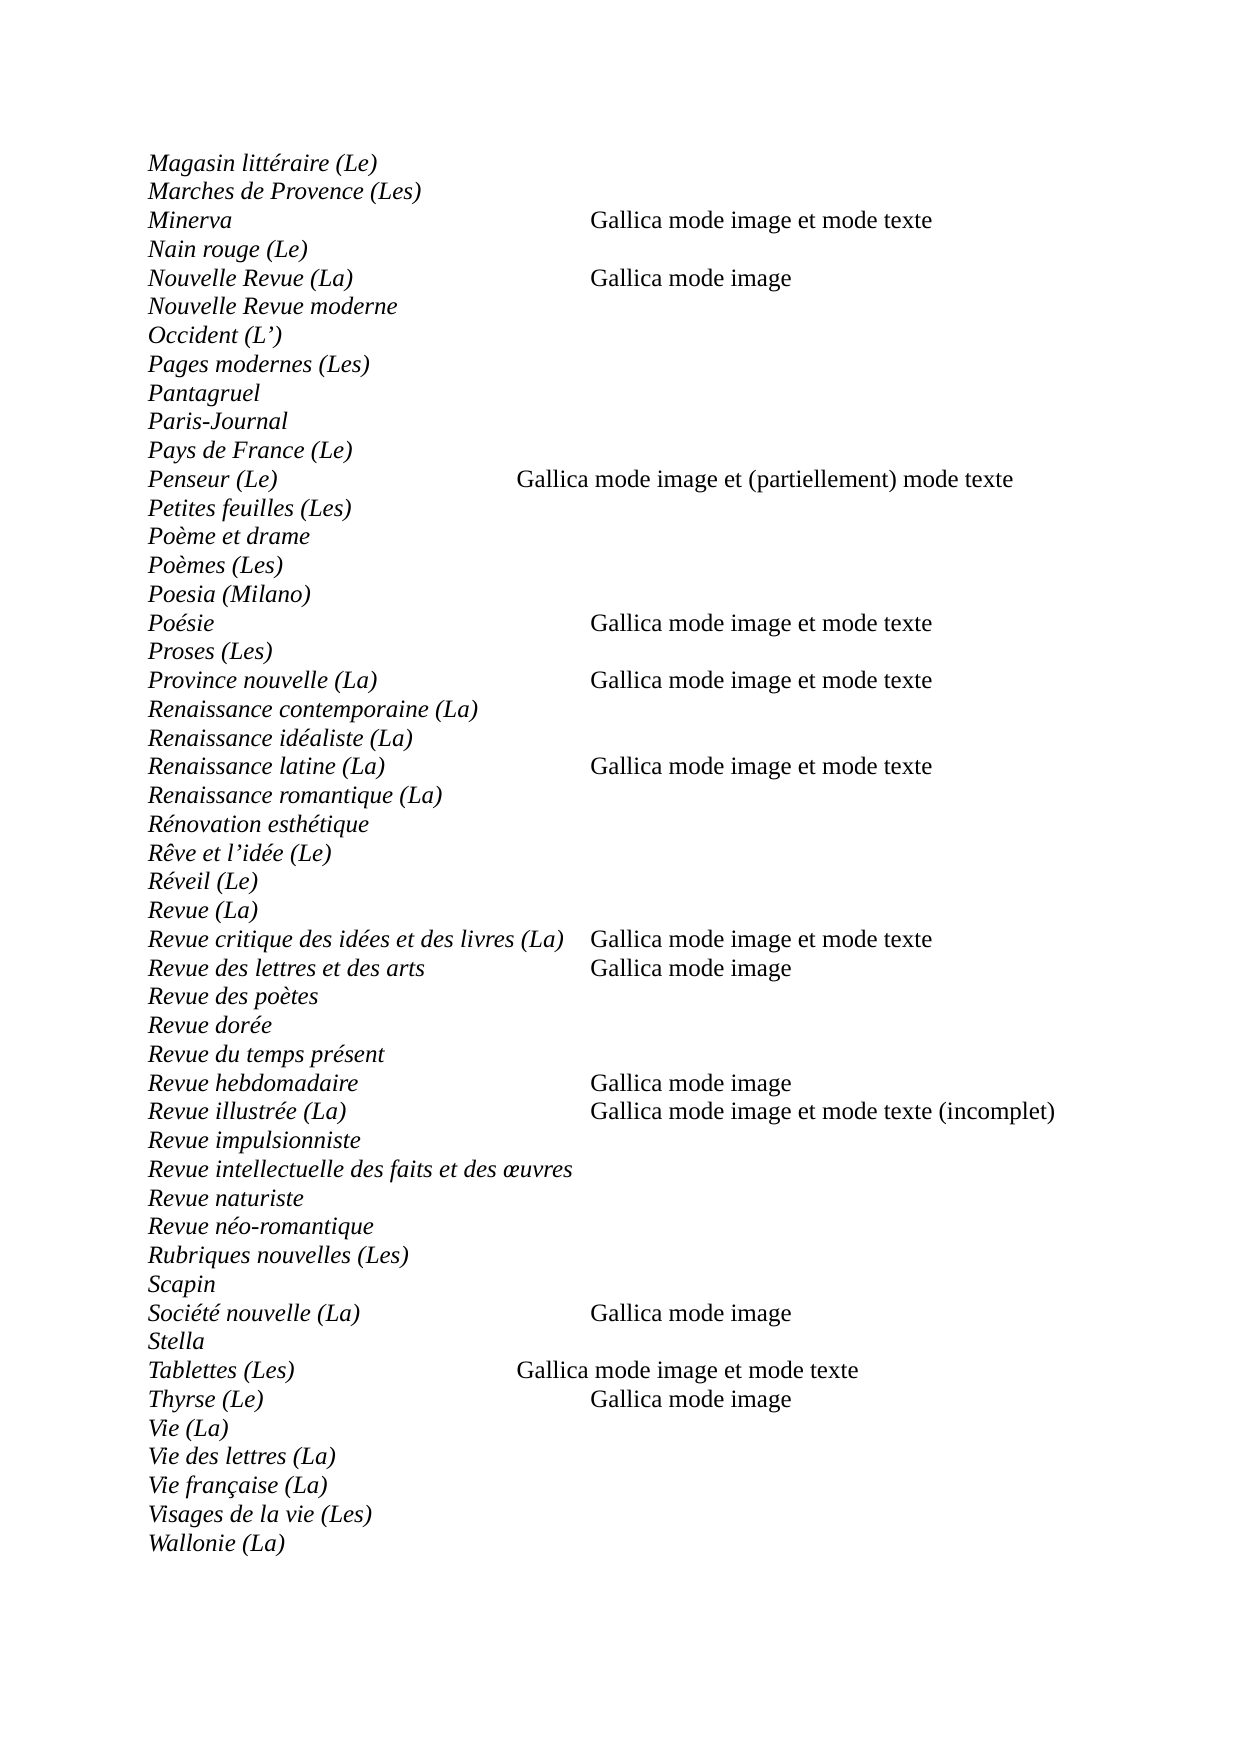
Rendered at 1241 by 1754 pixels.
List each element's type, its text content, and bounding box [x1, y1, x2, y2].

text Visages de la vie (Les) [148, 1499, 1093, 1528]
text Magasin littéraire (Le) [148, 148, 1093, 176]
text Marches de Provence (Les) [148, 176, 1093, 205]
text Poesia (Milano) [148, 579, 1093, 608]
text Vie des lettres (La) [148, 1441, 1093, 1470]
text Société nouvelle (La) Gallica mode image [148, 1298, 1093, 1326]
text Pages modernes (Les) [148, 349, 1093, 378]
text Pays de France (Le) [148, 435, 1093, 464]
text Revue naturiste [148, 1183, 1093, 1211]
text Wallonie (La) [148, 1528, 1093, 1556]
text Nain rouge (Le) [148, 234, 1093, 263]
text Rubriques nouvelles (Les) [148, 1240, 1093, 1269]
text Revue des poètes [148, 981, 1093, 1010]
text Proses (Les) [148, 636, 1093, 665]
text Renaissance idéaliste (La) [148, 723, 1093, 751]
text Renaissance latine (La) Gallica mode image et mode texte [148, 751, 1093, 780]
text Revue des lettres et des arts Gallica mode image [148, 953, 1093, 981]
text Vie (La) [148, 1413, 1093, 1441]
text Petites feuilles (Les) [148, 493, 1093, 521]
text Paris-Journal [148, 406, 1093, 435]
text Revue (La) [148, 895, 1093, 924]
text Revue hebdomadaire Gallica mode image [148, 1068, 1093, 1096]
text Vie française (La) [148, 1470, 1093, 1499]
text Poésie Gallica mode image et mode texte [148, 608, 1093, 636]
text Minerva Gallica mode image et mode texte [148, 205, 1093, 234]
text Stella [148, 1326, 1093, 1355]
text Nouvelle Revue (La) Gallica mode image [148, 263, 1093, 291]
text Poème et drame [148, 521, 1093, 550]
text Renaissance contemporaine (La) [148, 694, 1093, 723]
text Rêve et l’idée (Le) [148, 838, 1093, 866]
text Pantagruel [148, 378, 1093, 406]
text Province nouvelle (La) Gallica mode image et mode texte [148, 665, 1093, 694]
text Revue du temps présent [148, 1039, 1093, 1068]
text Tablettes (Les) Gallica mode image et mode texte [148, 1355, 1093, 1384]
text Penseur (Le) Gallica mode image et (partiellement) mode texte [148, 464, 1093, 493]
text Nouvelle Revue moderne [148, 291, 1093, 320]
text Revue néo-romantique [148, 1211, 1093, 1240]
text Scapin [148, 1269, 1093, 1298]
text Rénovation esthétique [148, 809, 1093, 838]
text Renaissance romantique (La) [148, 780, 1093, 809]
text Revue dorée [148, 1010, 1093, 1039]
text Revue intellectuelle des faits et des œuvres [148, 1154, 1093, 1183]
text Revue critique des idées et des livres (La) Gallica mode image et mode texte [148, 924, 1093, 953]
text Thyrse (Le) Gallica mode image [148, 1384, 1093, 1413]
text Réveil (Le) [148, 866, 1093, 895]
text Poèmes (Les) [148, 550, 1093, 579]
text Revue impulsionniste [148, 1125, 1093, 1154]
text Occident (L’) [148, 320, 1093, 349]
text Revue illustrée (La) Gallica mode image et mode texte (incomplet) [148, 1096, 1093, 1125]
